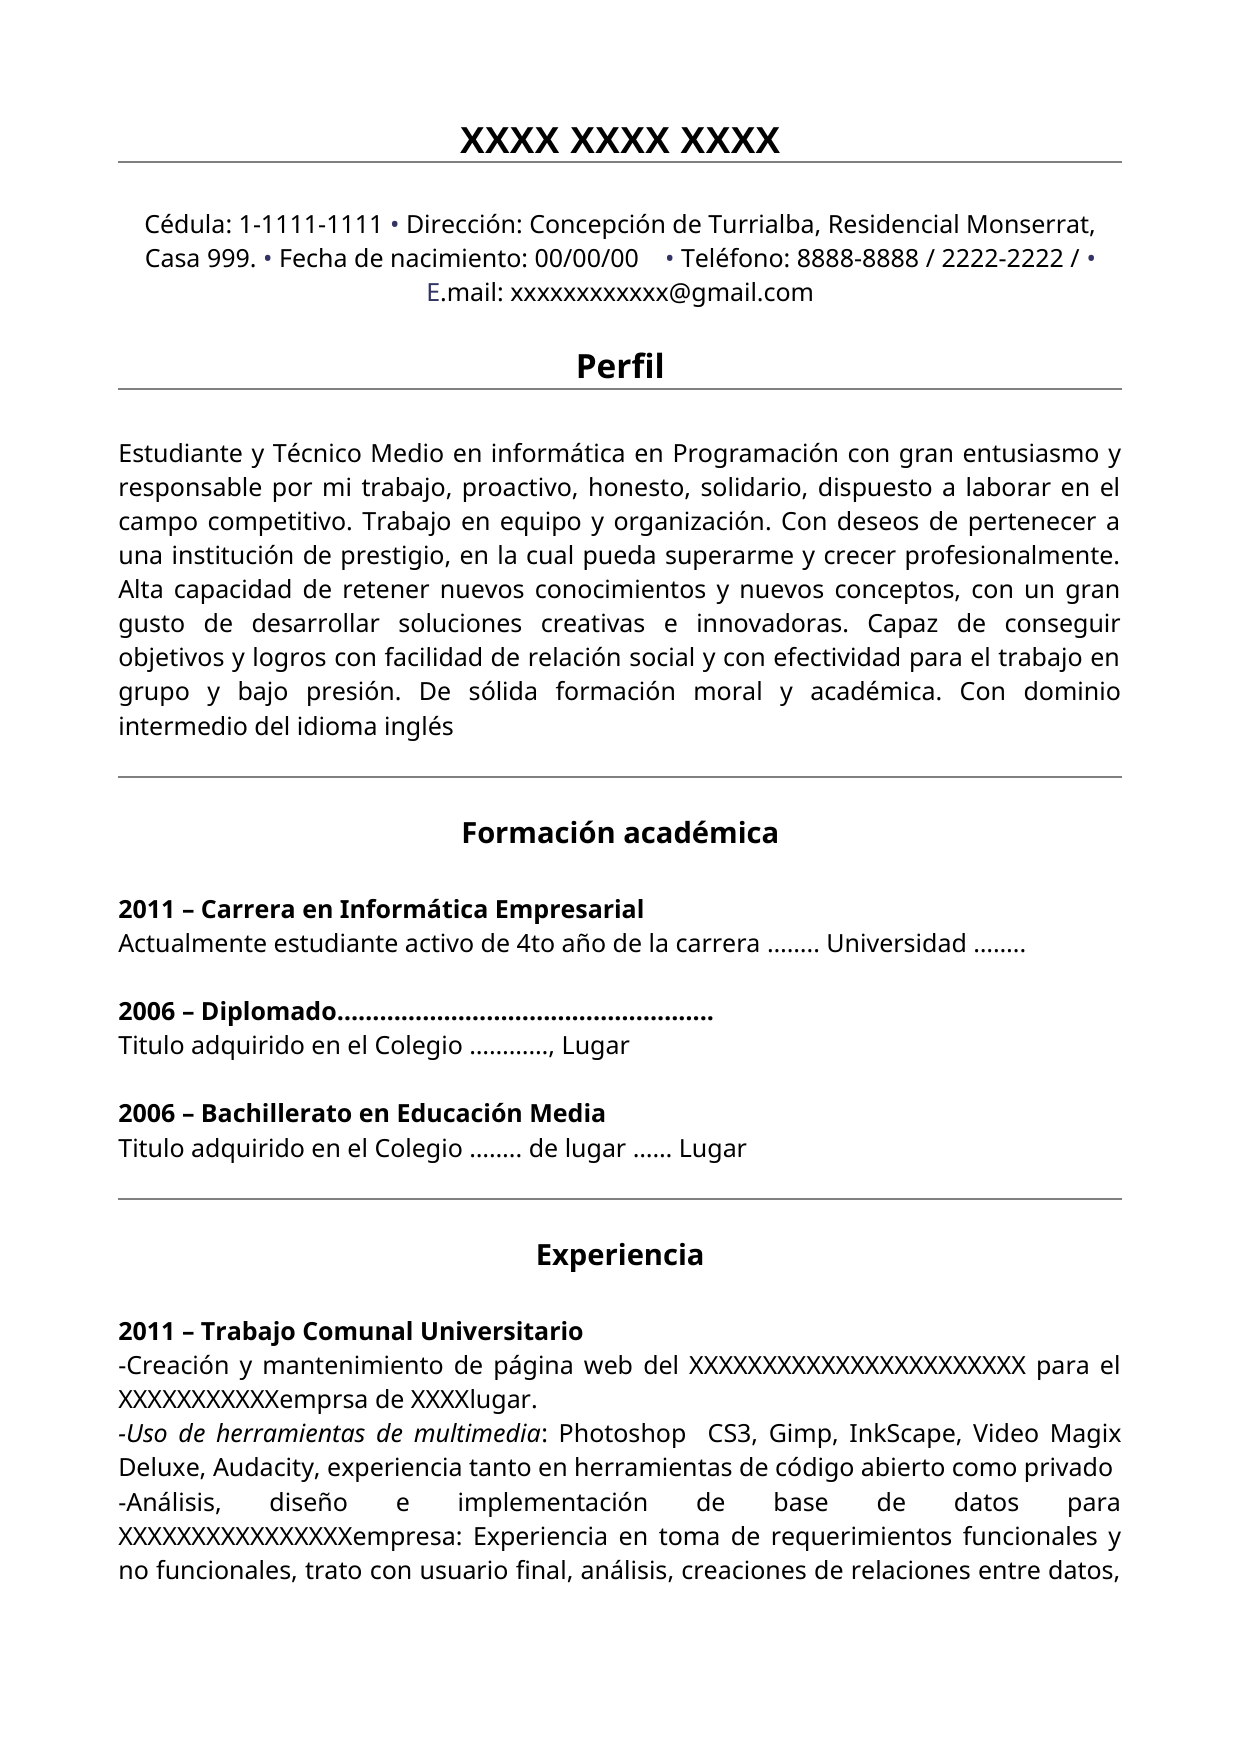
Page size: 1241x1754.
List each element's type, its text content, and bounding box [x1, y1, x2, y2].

text Titulo adquirido en el Colegio …………, Lugar [118, 1028, 1122, 1062]
text Actualmente estudiante activo de 4to año de la carrera …….. Universidad …….. [118, 926, 1122, 960]
text Titulo adquirido en el Colegio …….. de lugar …… Lugar [118, 1130, 1122, 1164]
text Perfil [118, 343, 1122, 388]
text 2006 – Bachillerato en Educación Media [118, 1096, 1122, 1130]
text -Creación y mantenimiento de página web del XXXXXXXXXXXXXXXXXXXXXXX para el XXXXXXXXXXXemprsa de XXXXlugar. [118, 1348, 1122, 1416]
text Cédula: 1-1111-1111 • Dirección: Concepción de Turrialba, Residencial Monserrat, Casa 999. • Fecha de nacimiento: 00/00/00 • Teléfono: 8888-8888 / 2222-2222 / • E.mail: xxxxxxxxxxxx@gmail.com [118, 206, 1122, 309]
text XXXX XXXX XXXX [118, 118, 1122, 161]
text 2006 – Diplomado…………………………………………….. [118, 994, 1122, 1028]
text -Uso de herramientas de multimedia: Photoshop CS3, Gimp, InkScape, Video Magix Deluxe, Audacity, experiencia tanto en herramientas de código abierto como privado [118, 1416, 1122, 1484]
text 2011 – Carrera en Informática Empresarial [118, 892, 1122, 926]
text Estudiante y Técnico Medio en informática en Programación con gran entusiasmo y responsable por mi trabajo, proactivo, honesto, solidario, dispuesto a laborar en el campo competitivo. Trabajo en equipo y organización. Con deseos de pertenecer a una institución de prestigio, en la cual pueda superarme y crecer profesionalmente. Alta capacidad de retener nuevos conocimientos y nuevos conceptos, con un gran gusto de desarrollar soluciones creativas e innovadoras. Capaz de conseguir objetivos y logros con facilidad de relación social y con efectividad para el trabajo en grupo y bajo presión. De sólida formación moral y académica. Con dominio intermedio del idioma inglés [118, 436, 1122, 742]
text 2011 – Trabajo Comunal Universitario [118, 1314, 1122, 1348]
text Formación académica [118, 812, 1122, 852]
text -Análisis, diseño e implementación de base de datos para XXXXXXXXXXXXXXXXempresa: Experiencia en toma de requerimientos funcionales y no funcionales, trato con usuario final, análisis, creaciones de relaciones entre datos, [118, 1484, 1122, 1586]
text Experiencia [118, 1234, 1122, 1274]
